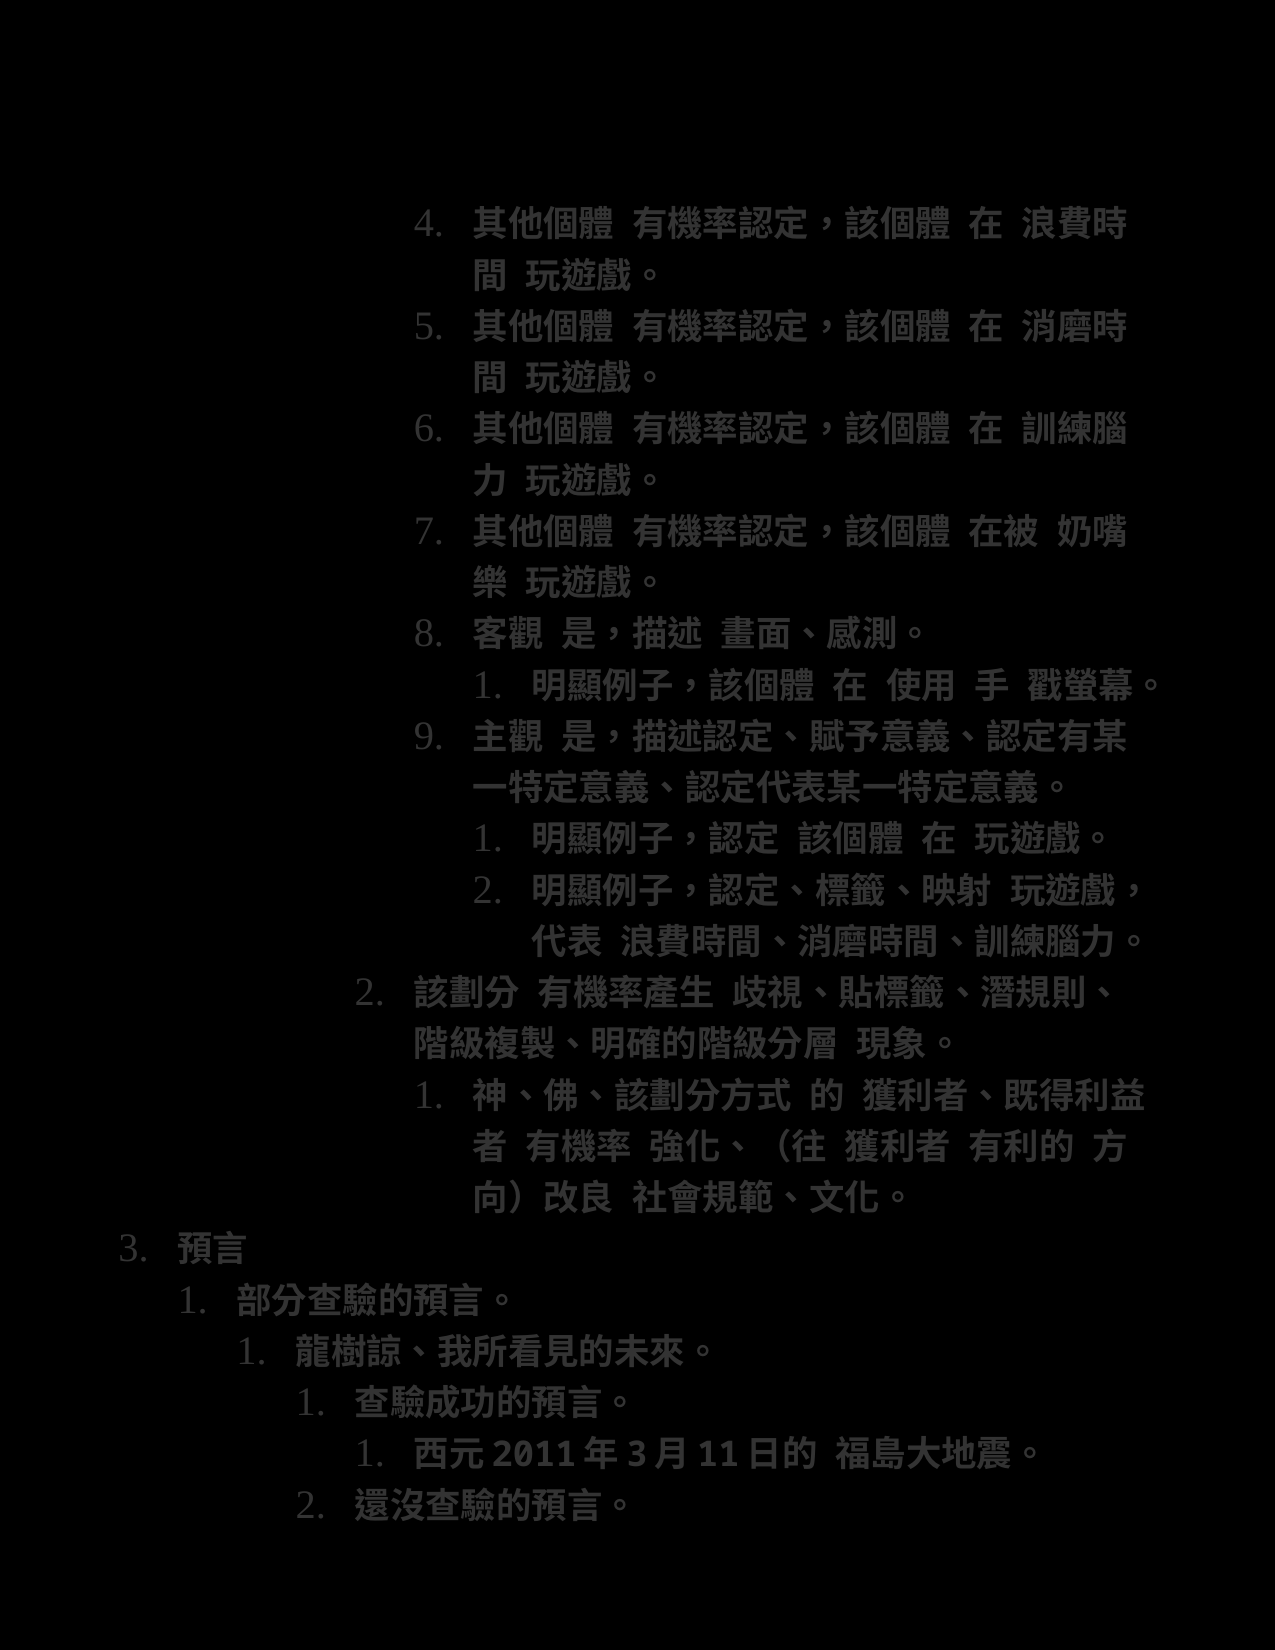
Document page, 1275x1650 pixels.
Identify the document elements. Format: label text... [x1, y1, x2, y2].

list 明顯例子，該個體 在 使用 手 戳螢幕。 [472, 657, 1157, 708]
list 客觀 是，描述 畫面、感測。 [413, 606, 1157, 657]
list 其他個體 有機率認定，該個體 在 浪費時間 玩遊戲。 [413, 196, 1157, 298]
list 主觀 是，描述認定、賦予意義、認定有某一特定意義、認定代表某一特定意義。 [413, 708, 1157, 811]
list 預言 [118, 1221, 1157, 1272]
list 明顯例子，認定 該個體 在 玩遊戲。 [472, 811, 1157, 862]
list 其他個體 有機率認定，該個體 在被 奶嘴樂 玩遊戲。 [413, 503, 1157, 606]
list 龍樹諒、我所看見的未來。 [236, 1323, 1157, 1374]
list 該劃分 有機率產生 歧視、貼標籤、潛規則、階級複製、明確的階級分層 現象。 [354, 964, 1157, 1067]
list 查驗成功的預言。 [295, 1374, 1157, 1426]
list 其他個體 有機率認定，該個體 在 消磨時間 玩遊戲。 [413, 298, 1157, 401]
list 西元2011年3月11日的 福島大地震。 [354, 1426, 1157, 1477]
list 其他個體 有機率認定，該個體 在 訓練腦力 玩遊戲。 [413, 401, 1157, 503]
list 明顯例子，認定、標籤、映射 玩遊戲，代表 浪費時間、消磨時間、訓練腦力。 [472, 862, 1157, 964]
list 神、佛、該劃分方式 的 獲利者、既得利益者 有機率 強化、（往 獲利者 有利的 方向）改良 社會規範、文化。 [413, 1067, 1157, 1221]
list 還沒查驗的預言。 [295, 1477, 1157, 1528]
list 部分查驗的預言。 [177, 1272, 1157, 1323]
